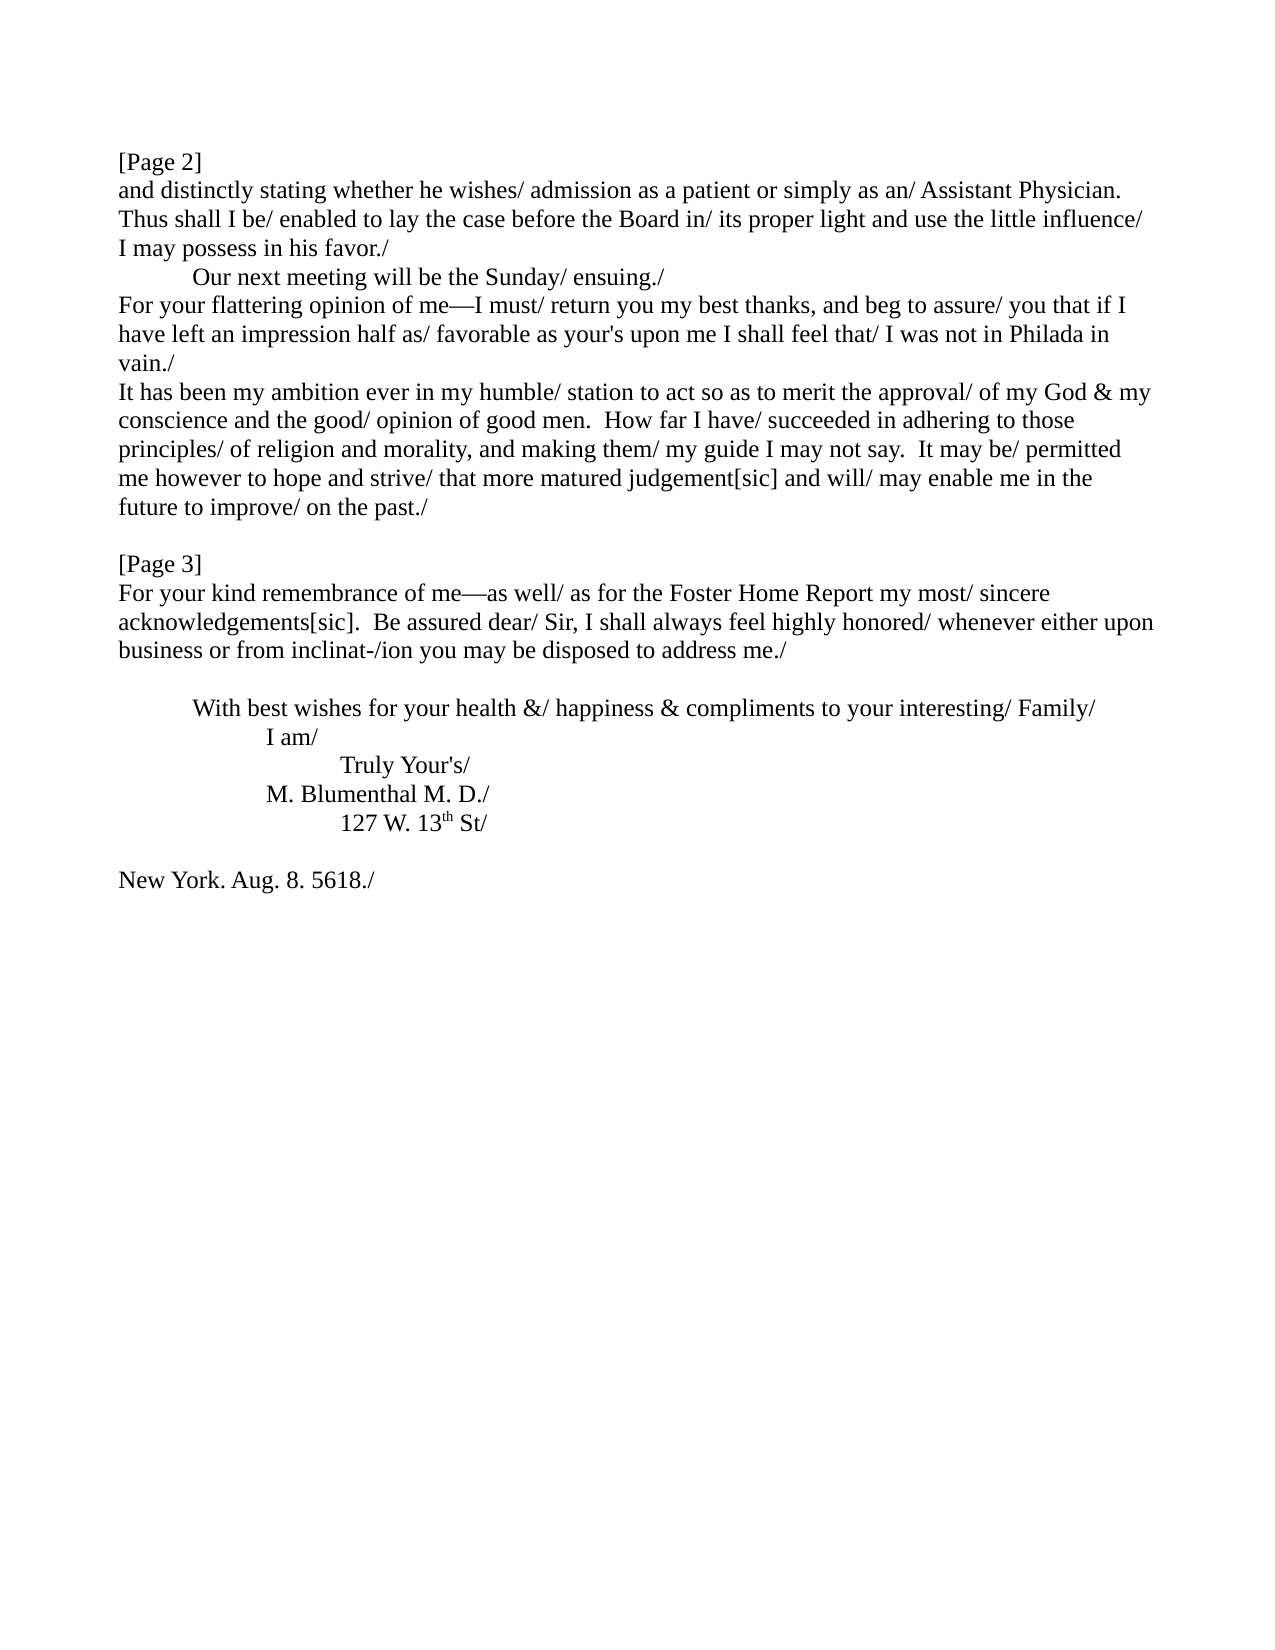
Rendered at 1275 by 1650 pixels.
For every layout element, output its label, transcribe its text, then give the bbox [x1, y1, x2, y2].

text [Page 2] [118, 147, 1157, 176]
text I am/ [118, 722, 1157, 751]
text 127 W. 13th St/ [118, 808, 1157, 837]
text For your flattering opinion of me—I must/ return you my best thanks, and beg to assure/ you that if I have left an impression half as/ favorable as your's upon me I shall feel that/ I was not in Philada in vain./ [118, 291, 1157, 377]
text It has been my ambition ever in my humble/ station to act so as to merit the approval/ of my God & my conscience and the good/ opinion of good men. How far I have/ succeeded in adhering to those principles/ of religion and morality, and making them/ my guide I may not say. It may be/ permitted me however to hope and strive/ that more matured judgement[sic] and will/ may enable me in the future to improve/ on the past./ [118, 377, 1157, 521]
text and distinctly stating whether he wishes/ admission as a patient or simply as an/ Assistant Physician. Thus shall I be/ enabled to lay the case before the Board in/ its proper light and use the little influence/ I may possess in his favor./ [118, 176, 1157, 262]
text M. Blumenthal M. D./ [118, 779, 1157, 808]
text Truly Your's/ [118, 751, 1157, 779]
text For your kind remembrance of me—as well/ as for the Foster Home Report my most/ sincere acknowledgements[sic]. Be assured dear/ Sir, I shall always feel highly honored/ whenever either upon business or from inclinat-/ion you may be disposed to address me./ [118, 578, 1157, 664]
text With best wishes for your health &/ happiness & compliments to your interesting/ Family/ [118, 693, 1157, 722]
text [Page 3] [118, 549, 1157, 578]
text New York. Aug. 8. 5618./ [118, 866, 1157, 894]
text Our next meeting will be the Sunday/ ensuing./ [118, 262, 1157, 291]
